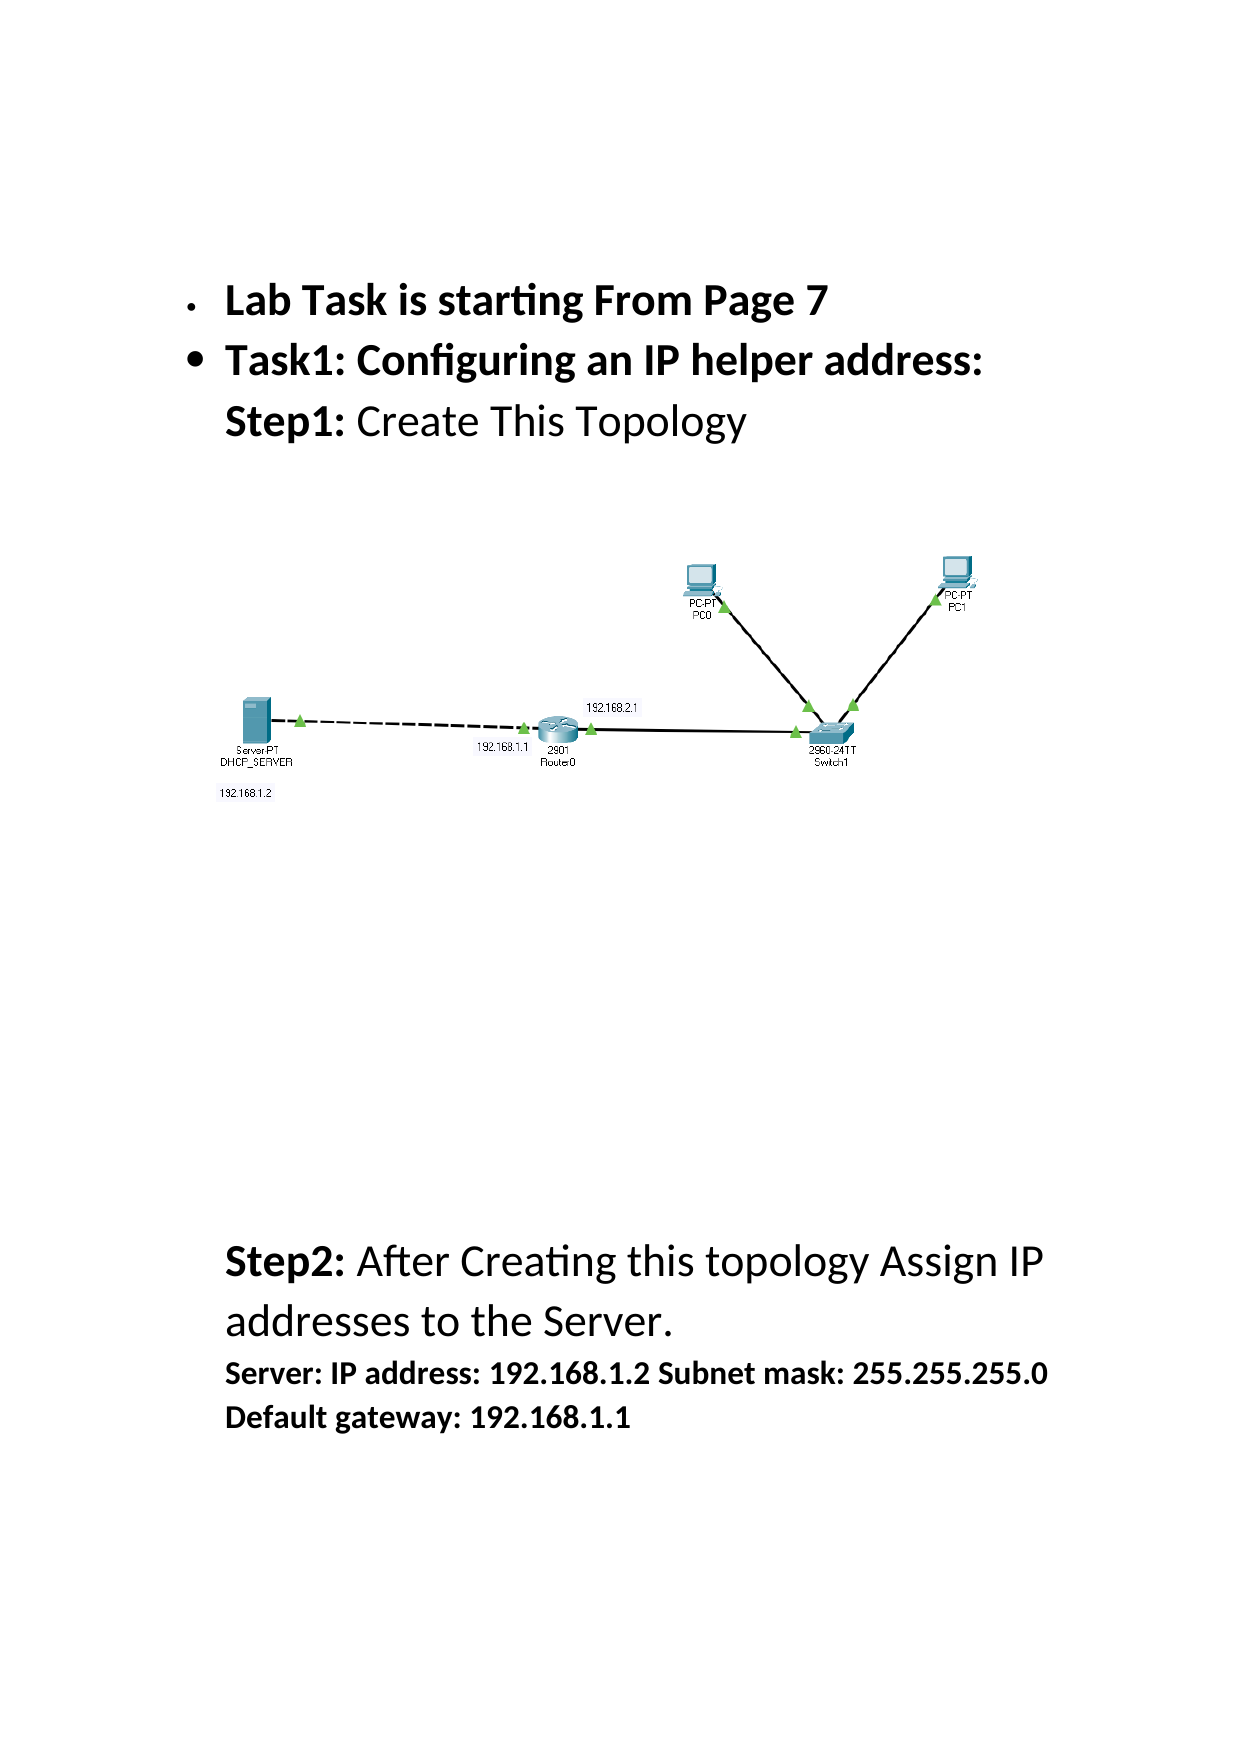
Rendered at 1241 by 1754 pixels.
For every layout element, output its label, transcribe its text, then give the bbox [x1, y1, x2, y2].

list Task1: Configuring an IP helper address: [187, 331, 1090, 387]
list Step1: Create This Topology [225, 391, 1090, 447]
list Server: IP address: 192.168.1.2 Subnet mask: 255.255.255.0 Default gateway: 192.168.1.1 [225, 1352, 1090, 1437]
list Step2: After Creating this topology Assign IP addresses to the Server. [225, 1232, 1090, 1348]
picture [150, 498, 1091, 908]
list Lab Task is starting From Page 7 [187, 271, 1090, 327]
